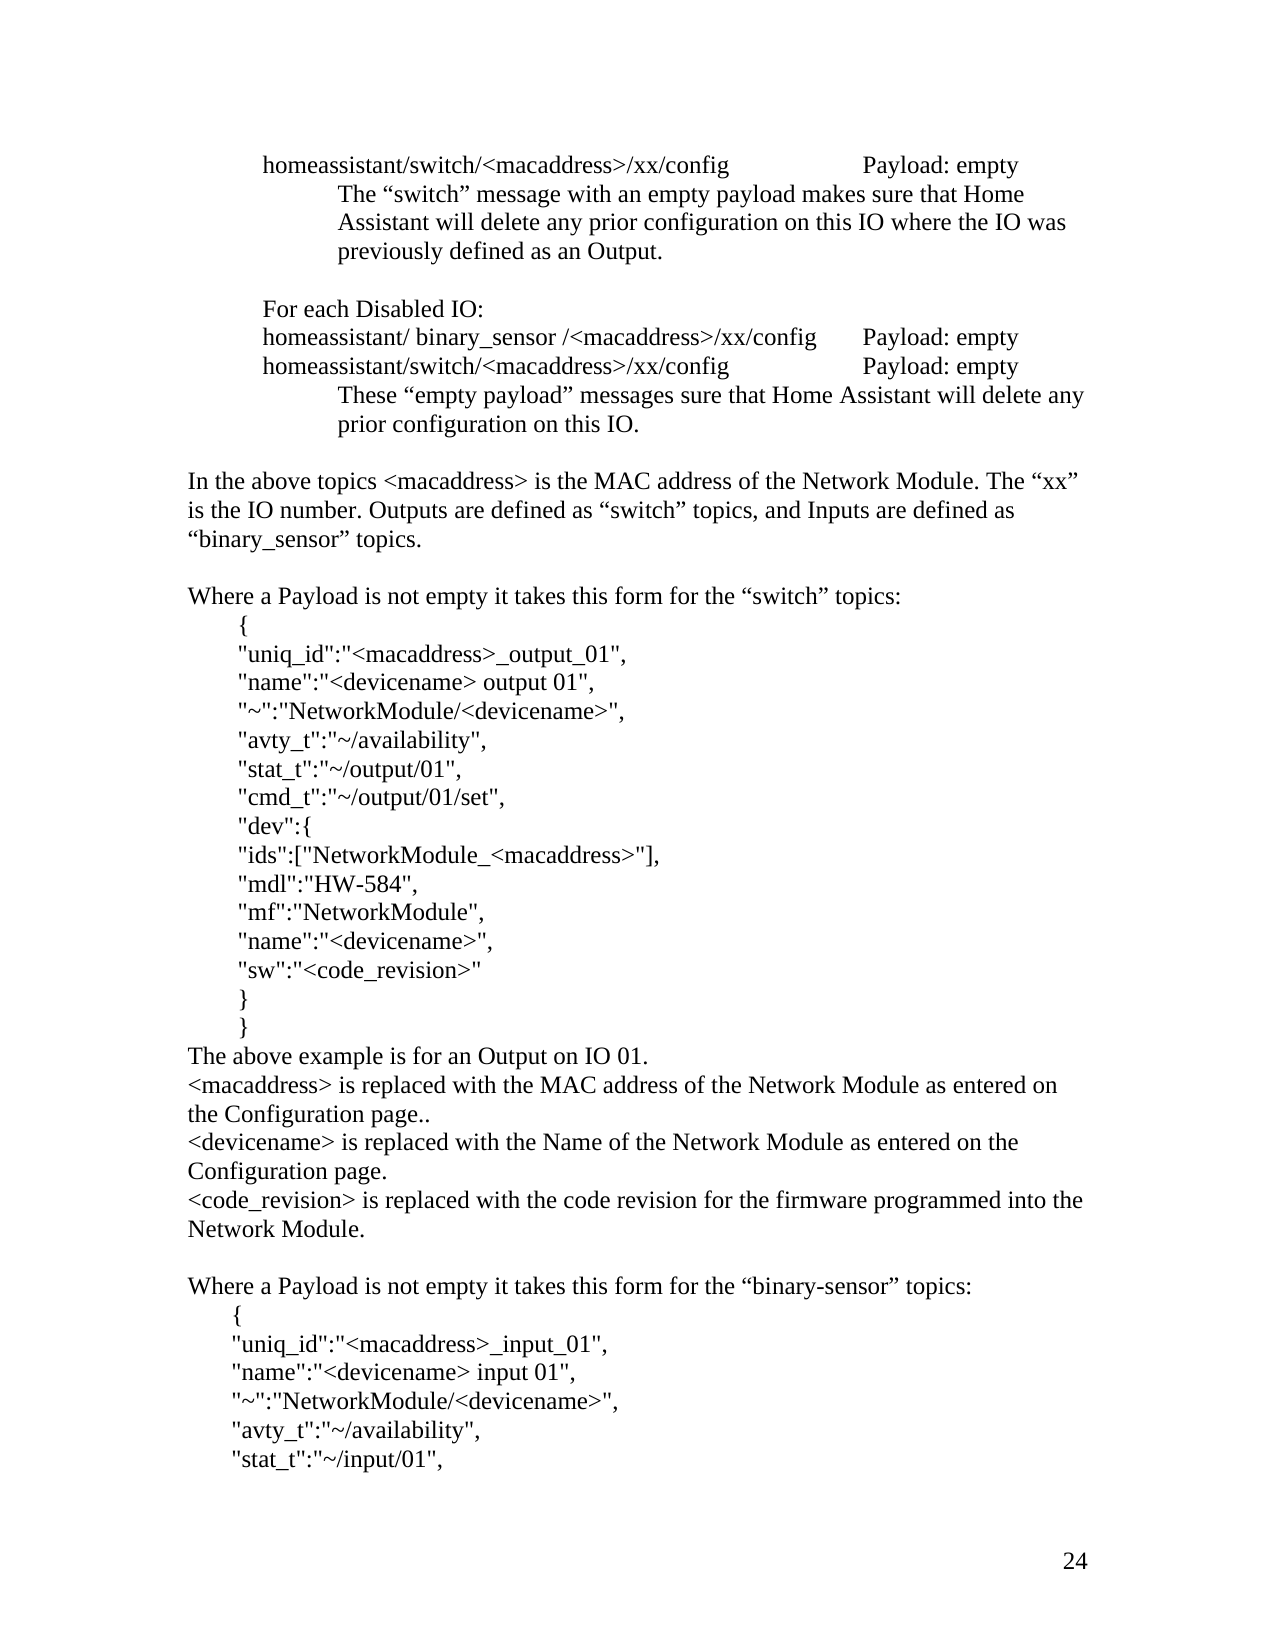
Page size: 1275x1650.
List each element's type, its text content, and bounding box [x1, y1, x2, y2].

text "uniq_id":"<macaddress>_input_01", [187, 1329, 1087, 1357]
text "~":"NetworkModule/<devicename>", [187, 1386, 1087, 1415]
text } [187, 984, 1087, 1012]
text "name":"<devicename> output 01", [187, 667, 1087, 696]
text <macaddress> is replaced with the MAC address of the Network Module as entered on the Configuration page.. [187, 1070, 1087, 1127]
text "dev":{ [187, 811, 1087, 840]
text "stat_t":"~/output/01", [187, 754, 1087, 782]
text "mdl":"HW-584", [187, 869, 1087, 897]
text In the above topics <macaddress> is the MAC address of the Network Module. The “xx” is the IO number. Outputs are defined as “switch” topics, and Inputs are defined as “binary_sensor” topics. [187, 466, 1087, 552]
text Where a Payload is not empty it takes this form for the “switch” topics: [187, 581, 1087, 610]
text <devicename> is replaced with the Name of the Network Module as entered on the Configuration page. [187, 1127, 1087, 1185]
text <code_revision> is replaced with the code revision for the firmware programmed into the Network Module. [187, 1185, 1087, 1242]
text For each Disabled IO: [262, 294, 1087, 322]
text "sw":"<code_revision>" [187, 955, 1087, 984]
text { [187, 1300, 1087, 1329]
text "mf":"NetworkModule", [187, 897, 1087, 926]
text homeassistant/switch/<macaddress>/xx/config Payload: empty [262, 150, 1087, 179]
text } [187, 1012, 1087, 1041]
text Where a Payload is not empty it takes this form for the “binary-sensor” topics: [187, 1271, 1087, 1300]
text homeassistant/ binary_sensor /<macaddress>/xx/config Payload: empty [187, 322, 1087, 351]
text "avty_t":"~/availability", [187, 725, 1087, 754]
text The “switch” message with an empty payload makes sure that Home Assistant will delete any prior configuration on this IO where the IO was previously defined as an Output. [337, 179, 1087, 265]
text "name":"<devicename> input 01", [187, 1357, 1087, 1386]
text "stat_t":"~/input/01", [187, 1444, 1087, 1472]
text These “empty payload” messages sure that Home Assistant will delete any prior configuration on this IO. [337, 380, 1087, 437]
text homeassistant/switch/<macaddress>/xx/config Payload: empty [262, 351, 1087, 380]
text "cmd_t":"~/output/01/set", [187, 782, 1087, 811]
text "uniq_id":"<macaddress>_output_01", [187, 639, 1087, 667]
text { [187, 610, 1087, 639]
text "avty_t":"~/availability", [187, 1415, 1087, 1444]
text "name":"<devicename>", [187, 926, 1087, 955]
text "~":"NetworkModule/<devicename>", [187, 696, 1087, 725]
text "ids":["NetworkModule_<macaddress>"], [187, 840, 1087, 869]
text The above example is for an Output on IO 01. [187, 1041, 1087, 1070]
